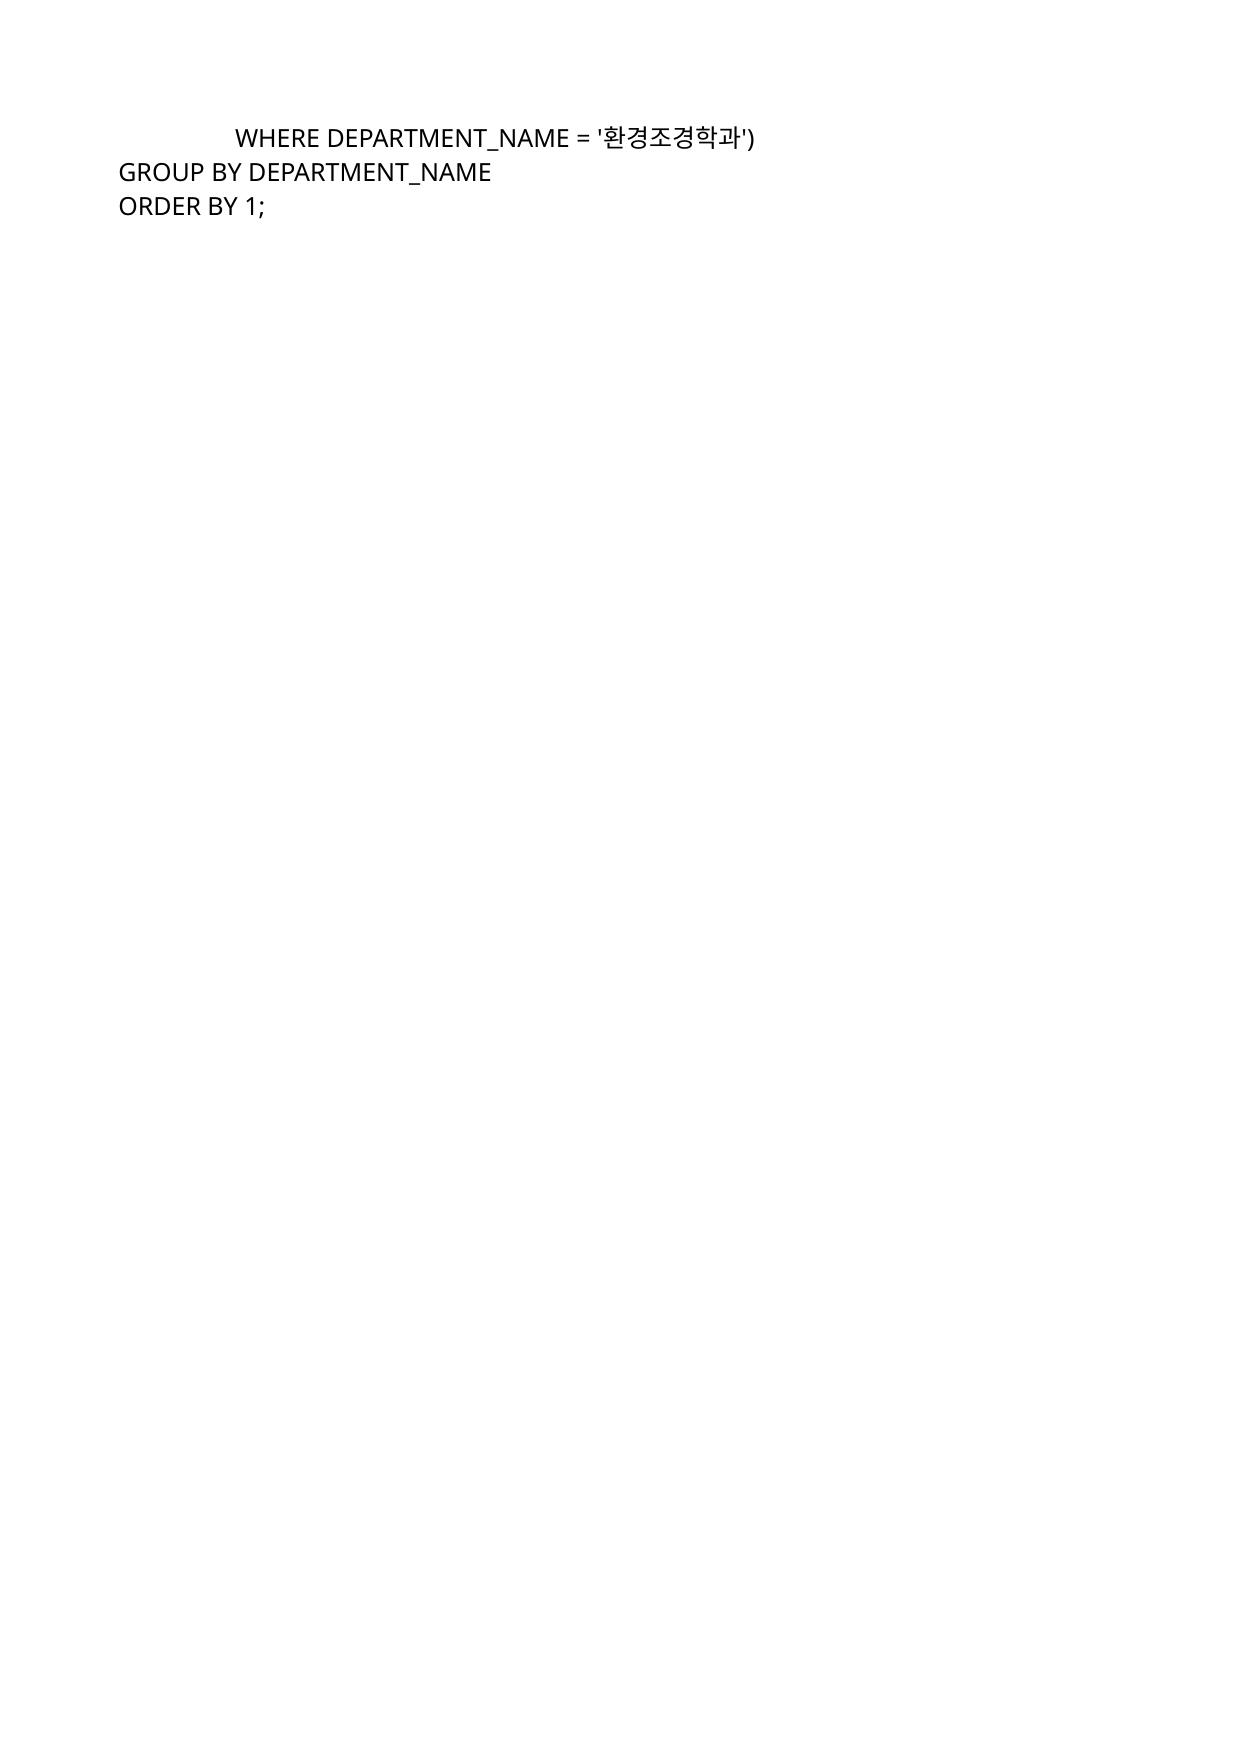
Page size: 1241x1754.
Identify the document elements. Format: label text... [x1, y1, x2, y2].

text WHERE DEPARTMENT_NAME = '환경조경학과') [118, 118, 1122, 154]
text GROUP BY DEPARTMENT_NAME [118, 154, 1122, 188]
text ORDER BY 1; [118, 188, 1122, 222]
